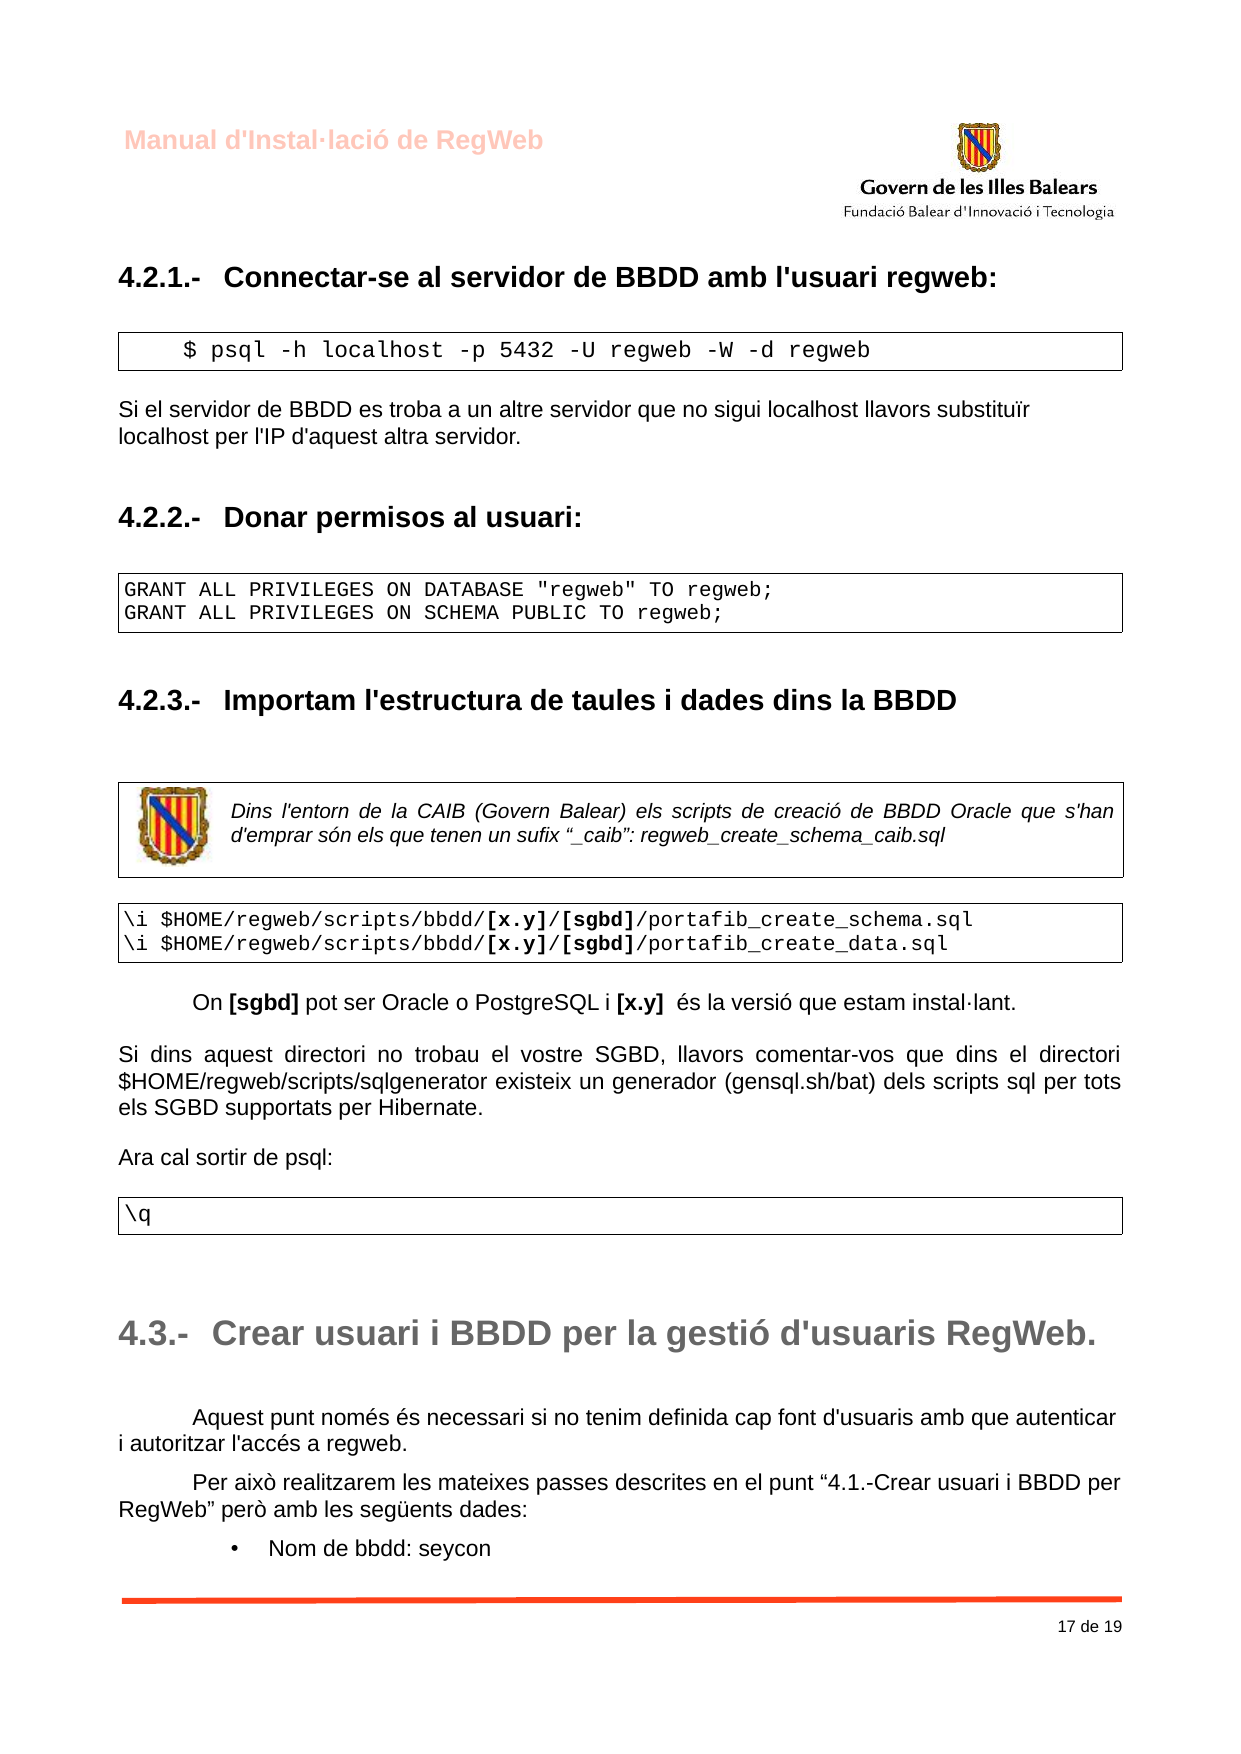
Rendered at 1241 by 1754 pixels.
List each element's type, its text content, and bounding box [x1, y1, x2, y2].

subtitle Crear usuari i BBDD per la gestió d'usuaris RegWeb. [118, 1312, 1122, 1353]
picture [840, 123, 1117, 220]
table_header Dins l'entorn de la CAIB (Govern Balear) els scripts de creació de BBDD Oracle que s'han d'emprar són els que tenen un sufix “_caib”: regweb_create_schema_caib.sql [225, 783, 1123, 877]
text Si el servidor de BBDD es troba a un altre servidor que no sigui localhost llavors substituïr localhost per l'IP d'aquest altra servidor. [118, 396, 1122, 449]
text Ara cal sortir de psql: [118, 1144, 1122, 1170]
subtitle Importam l'estructura de taules i dades dins la BBDD [118, 683, 1122, 717]
list Nom de bbdd: seycon [231, 1534, 1122, 1561]
table_header $ psql -h localhost -p 5432 -U regweb -W -d regweb [119, 333, 1122, 370]
table_header [119, 783, 225, 877]
table_header \q [119, 1198, 1122, 1234]
table_header \i $HOME/regweb/scripts/bbdd/[x.y]/[sgbd]/portafib_create_schema.sql \i $HOME/regweb/scripts/bbdd/[x.y]/[sgbd]/portafib_create_data.sql [119, 904, 1122, 962]
subtitle Donar permisos al usuari: [118, 500, 1122, 534]
text Si dins aquest directori no trobau el vostre SGBD, llavors comentar-vos que dins el directori $HOME/regweb/scripts/sqlgenerator existeix un generador (gensql.sh/bat) dels scripts sql per tots els SGBD supportats per Hibernate. [118, 1041, 1122, 1120]
subtitle Connectar-se al servidor de BBDD amb l'usuari regweb: [118, 260, 1122, 293]
text Per això realitzarem les mateixes passes descrites en el punt “4.1.-Crear usuari i BBDD per RegWeb” però amb les següents dades: [118, 1469, 1122, 1522]
table_header GRANT ALL PRIVILEGES ON DATABASE "regweb" TO regweb; GRANT ALL PRIVILEGES ON SCHEMA PUBLIC TO regweb; [119, 574, 1122, 632]
text On [sgbd] pot ser Oracle o PostgreSQL i [x.y] és la versió que estam instal·lant. [118, 988, 1122, 1015]
text Aquest punt només és necessari si no tenim definida cap font d'usuaris amb que autenticar i autoritzar l'accés a regweb. [118, 1404, 1122, 1457]
picture [134, 787, 214, 867]
